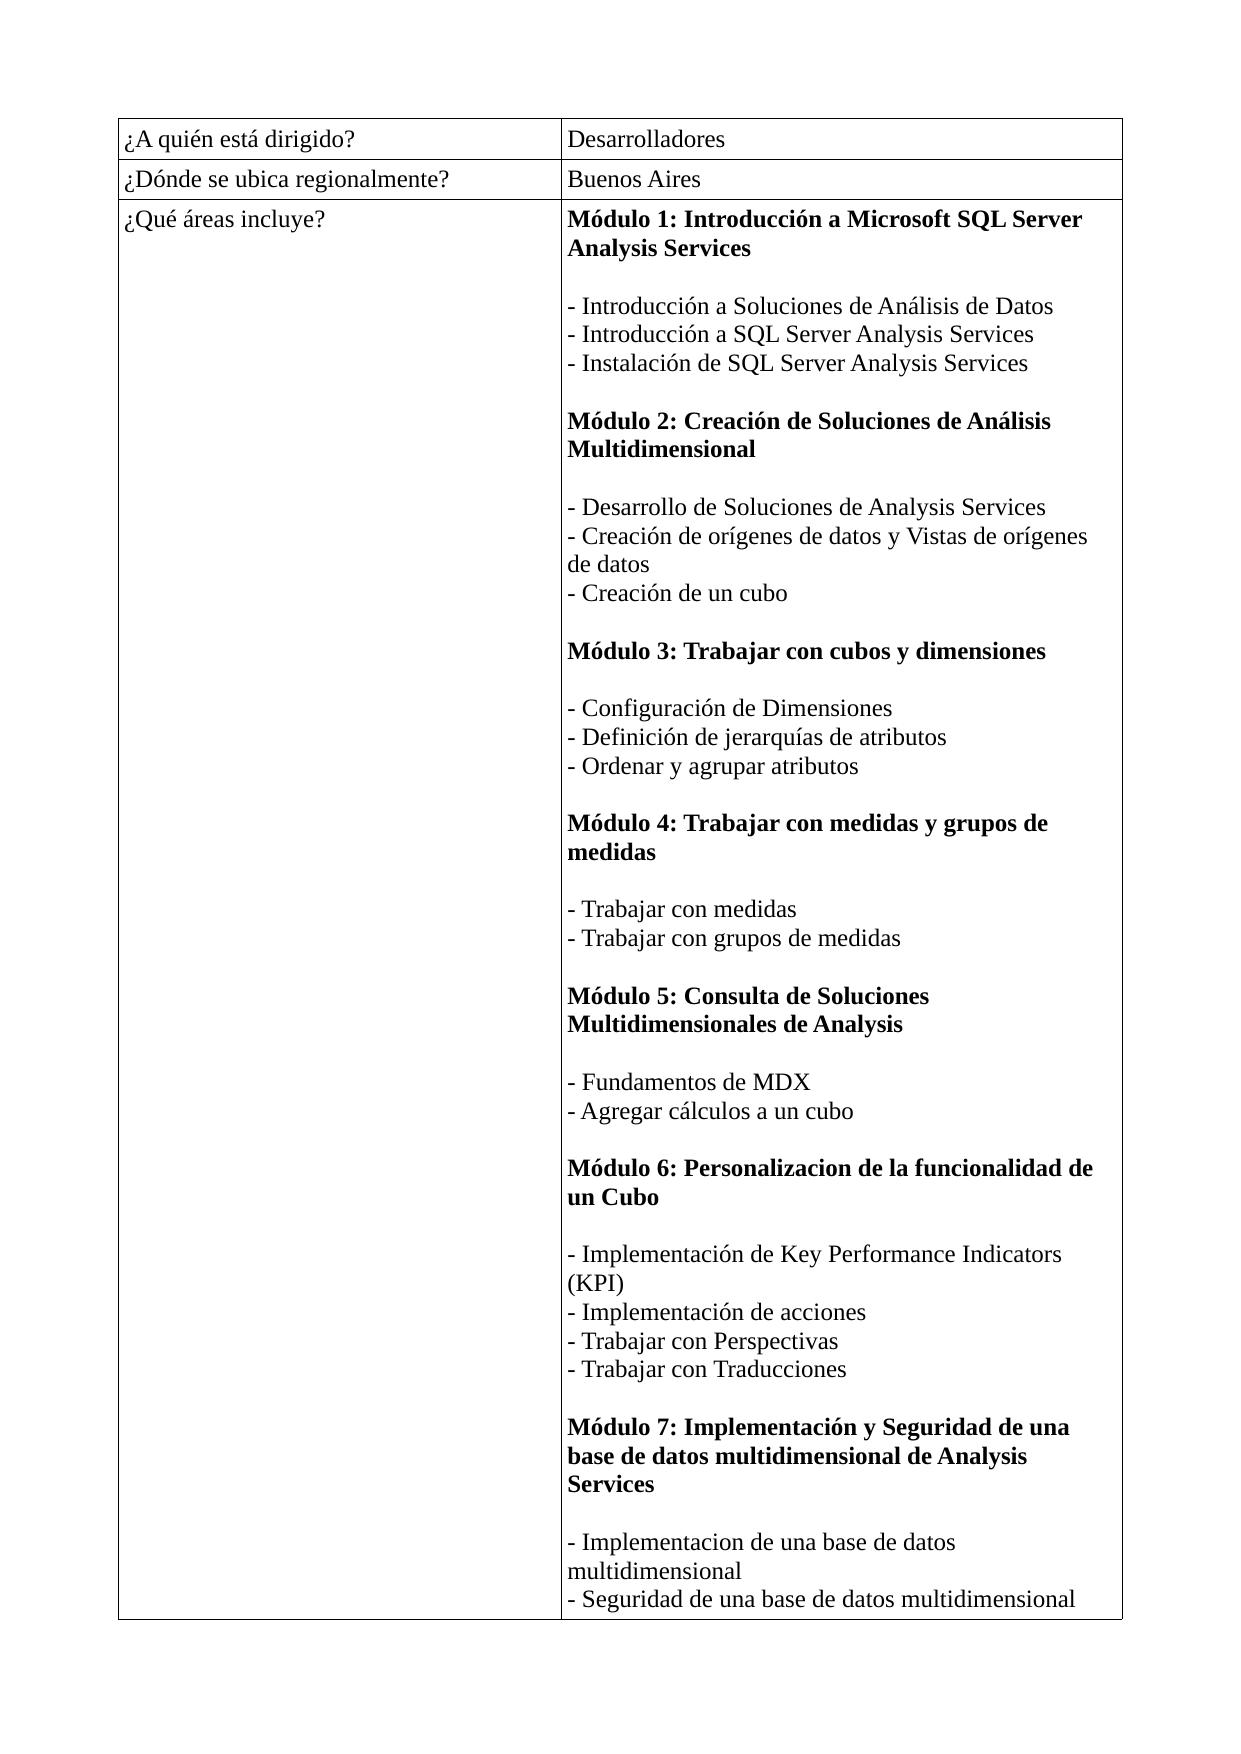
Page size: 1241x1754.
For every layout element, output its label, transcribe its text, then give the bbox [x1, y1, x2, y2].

table_cell Buenos Aires [562, 160, 1122, 199]
table_cell ¿A quién está dirigido? [119, 119, 561, 158]
table_cell ¿Qué áreas incluye? [119, 200, 561, 1619]
table_cell Desarrolladores [562, 119, 1122, 158]
table_cell ¿Dónde se ubica regionalmente? [119, 160, 561, 199]
table_cell Módulo 1: Introducción a Microsoft SQL Server Analysis Services - Introducción a Soluciones de Análisis de Datos - Introducción a SQL Server Analysis Services - Instalación de SQL Server Analysis Services Módulo 2: Creación de Soluciones de Análisis Multidimensional - Desarrollo de Soluciones de Analysis Services - Creación de orígenes de datos y Vistas de orígenes de datos - Creación de un cubo Módulo 3: Trabajar con cubos y dimensiones - Configuración de Dimensiones - Definición de jerarquías de atributos - Ordenar y agrupar atributos Módulo 4: Trabajar con medidas y grupos de medidas - Trabajar con medidas - Trabajar con grupos de medidas Módulo 5: Consulta de Soluciones Multidimensionales de Analysis - Fundamentos de MDX - Agregar cálculos a un cubo Módulo 6: Personalizacion de la funcionalidad de un Cubo - Implementación de Key Performance Indicators (KPI) - Implementación de acciones - Trabajar con Perspectivas - Trabajar con Traducciones Módulo 7: Implementación y Seguridad de una base de datos multidimensional de Analysis Services - Implementacion de una base de datos multidimensional - Seguridad de una base de datos multidimensional [562, 200, 1122, 1619]
